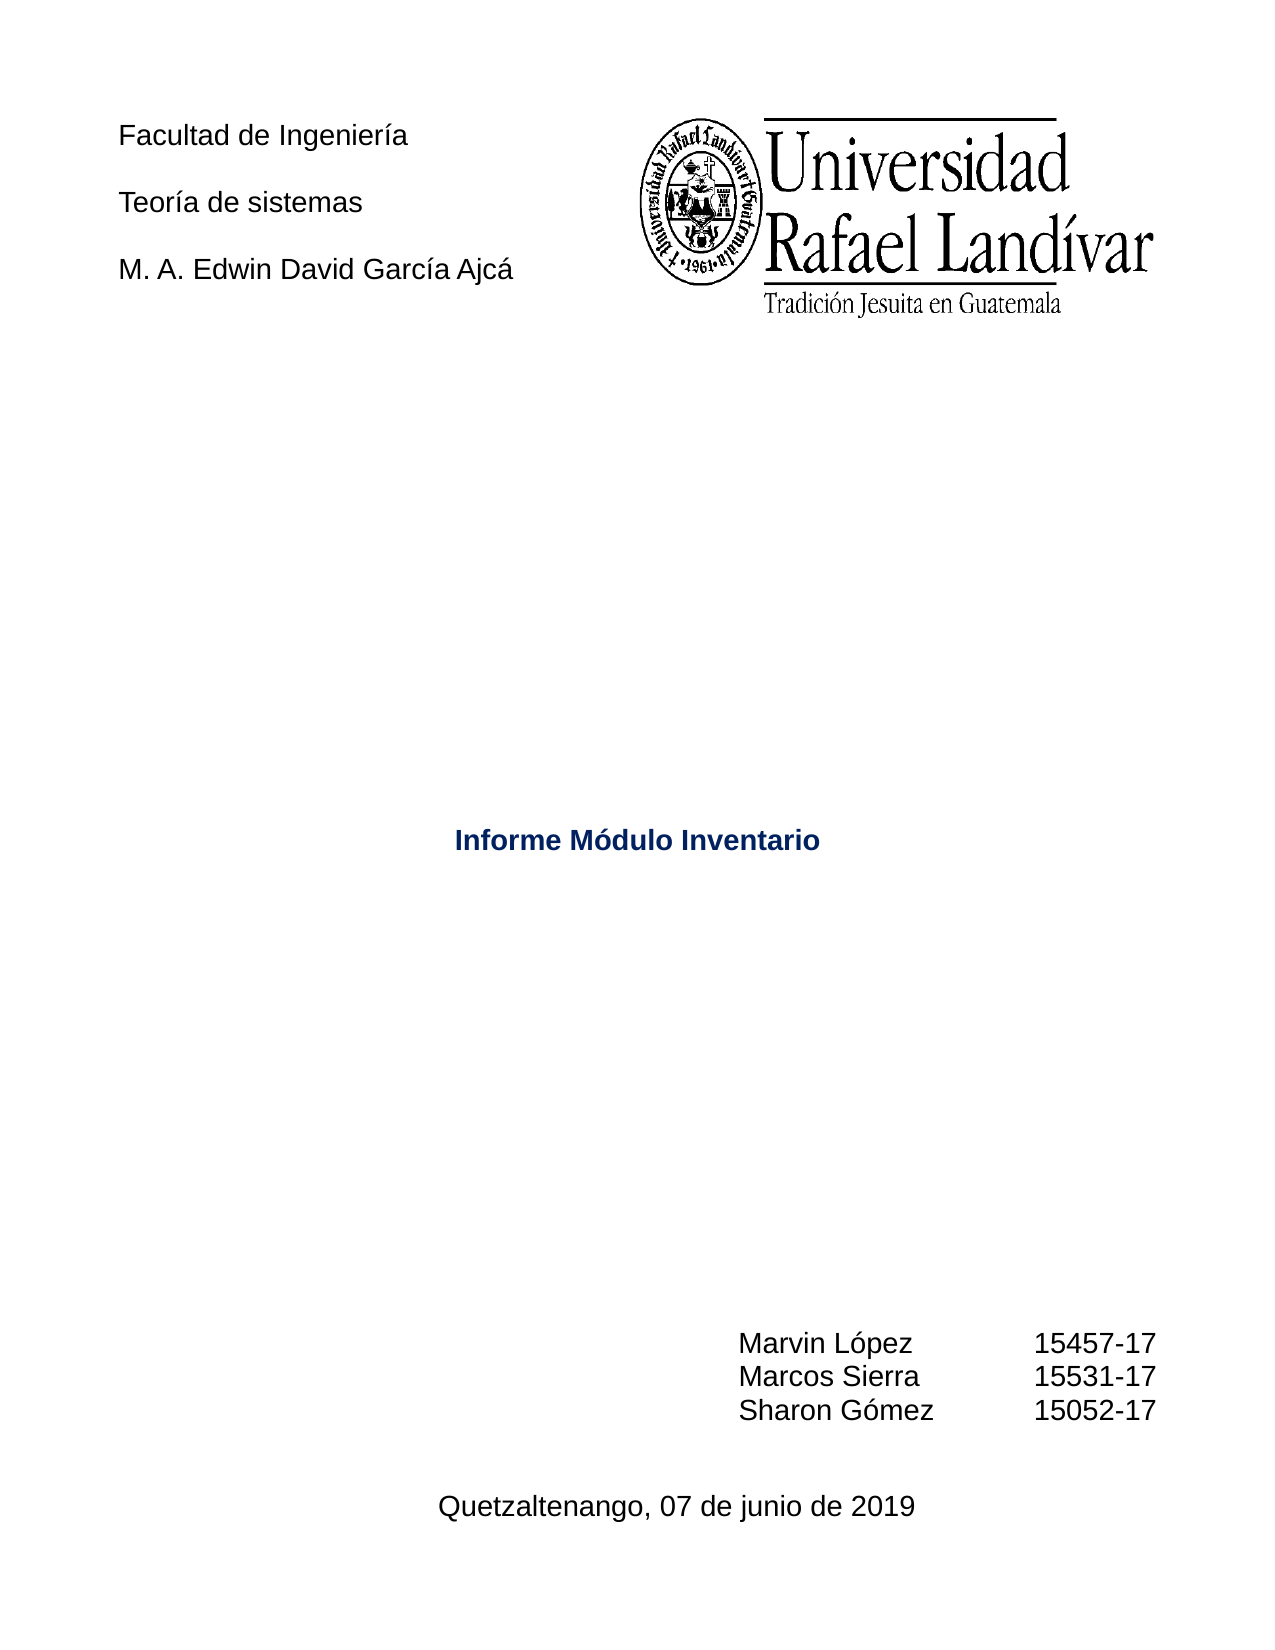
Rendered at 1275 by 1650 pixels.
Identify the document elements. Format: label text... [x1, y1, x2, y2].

text [655, 252, 747, 283]
text M. A. Edwin David García Ajcá [118, 252, 692, 286]
text [735, 185, 760, 219]
text [642, 185, 658, 219]
text Quetzaltenango, 07 de junio de 2019 [118, 1489, 1157, 1522]
text Sharon Gómez 15052-17 [118, 1393, 1157, 1426]
text [761, 185, 1157, 219]
text [711, 187, 735, 218]
text Marcos Sierra 15531-17 [118, 1359, 1157, 1393]
text Facultad de Ingeniería [118, 118, 695, 152]
text Teoría de sistemas [118, 185, 640, 219]
text Informe Módulo Inventario [118, 822, 1157, 856]
text [689, 185, 714, 204]
text Marvin López 15457-17 [118, 1326, 1157, 1359]
text [707, 118, 1157, 152]
text [650, 185, 666, 219]
text [655, 121, 747, 152]
text [710, 252, 1157, 286]
